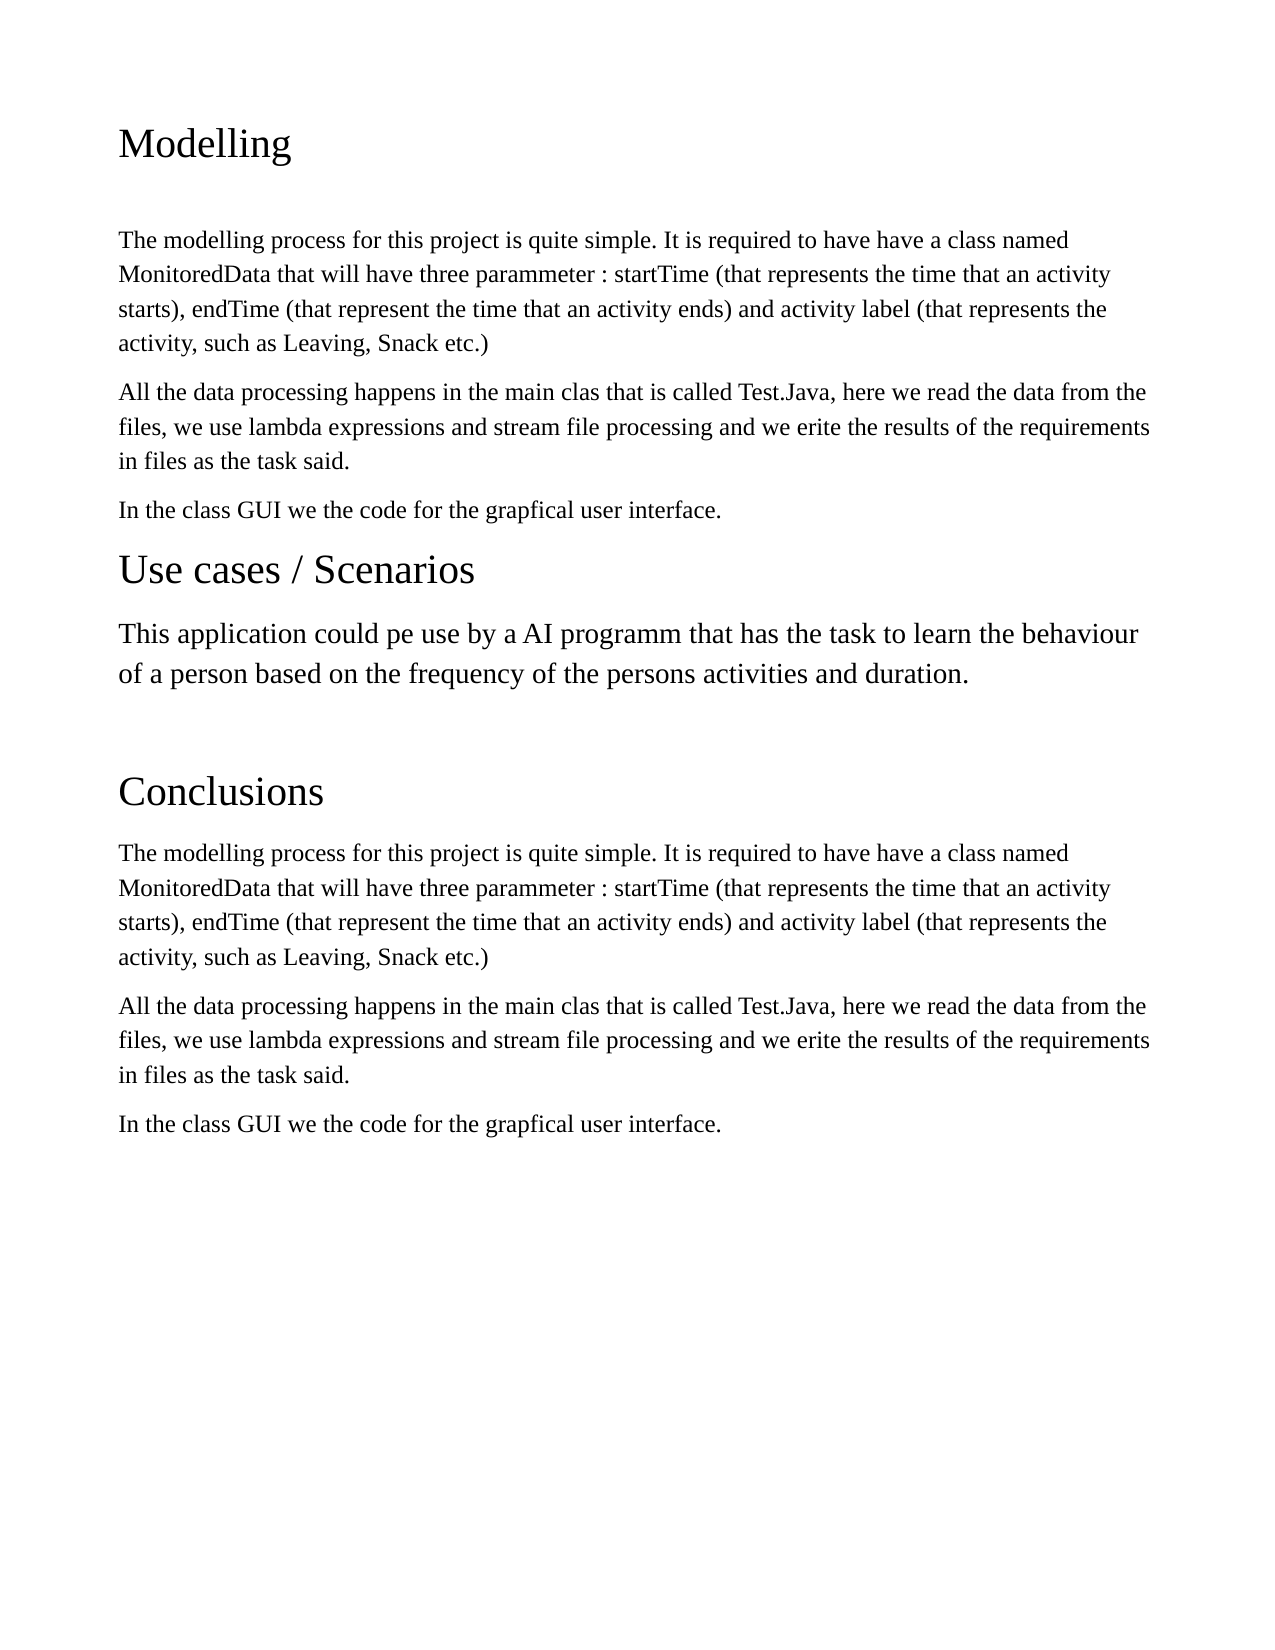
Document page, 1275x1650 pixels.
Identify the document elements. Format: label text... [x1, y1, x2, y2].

text Conclusions [118, 766, 1157, 814]
text All the data processing happens in the main clas that is called Test.Java, here we read the data from the files, we use lambda expressions and stream file processing and we erite the results of the requirements in files as the task said. [118, 991, 1157, 1088]
text In the class GUI we the code for the grapfical user interface. [118, 495, 1157, 524]
text Modelling [118, 118, 1157, 166]
text Use cases / Scenarios [118, 544, 1157, 592]
text All the data processing happens in the main clas that is called Test.Java, here we read the data from the files, we use lambda expressions and stream file processing and we erite the results of the requirements in files as the task said. [118, 377, 1157, 475]
text The modelling process for this project is quite simple. It is required to have have a class named MonitoredData that will have three parammeter : startTime (that represents the time that an activity starts), endTime (that represent the time that an activity ends) and activity label (that represents the activity, such as Leaving, Snack etc.) [118, 838, 1157, 970]
text The modelling process for this project is quite simple. It is required to have have a class named MonitoredData that will have three parammeter : startTime (that represents the time that an activity starts), endTime (that represent the time that an activity ends) and activity label (that represents the activity, such as Leaving, Snack etc.) [118, 225, 1157, 357]
text In the class GUI we the code for the grapfical user interface. [118, 1109, 1157, 1137]
text This application could pe use by a AI programm that has the task to learn the behaviour of a person based on the frequency of the persons activities and duration. [118, 616, 1157, 690]
